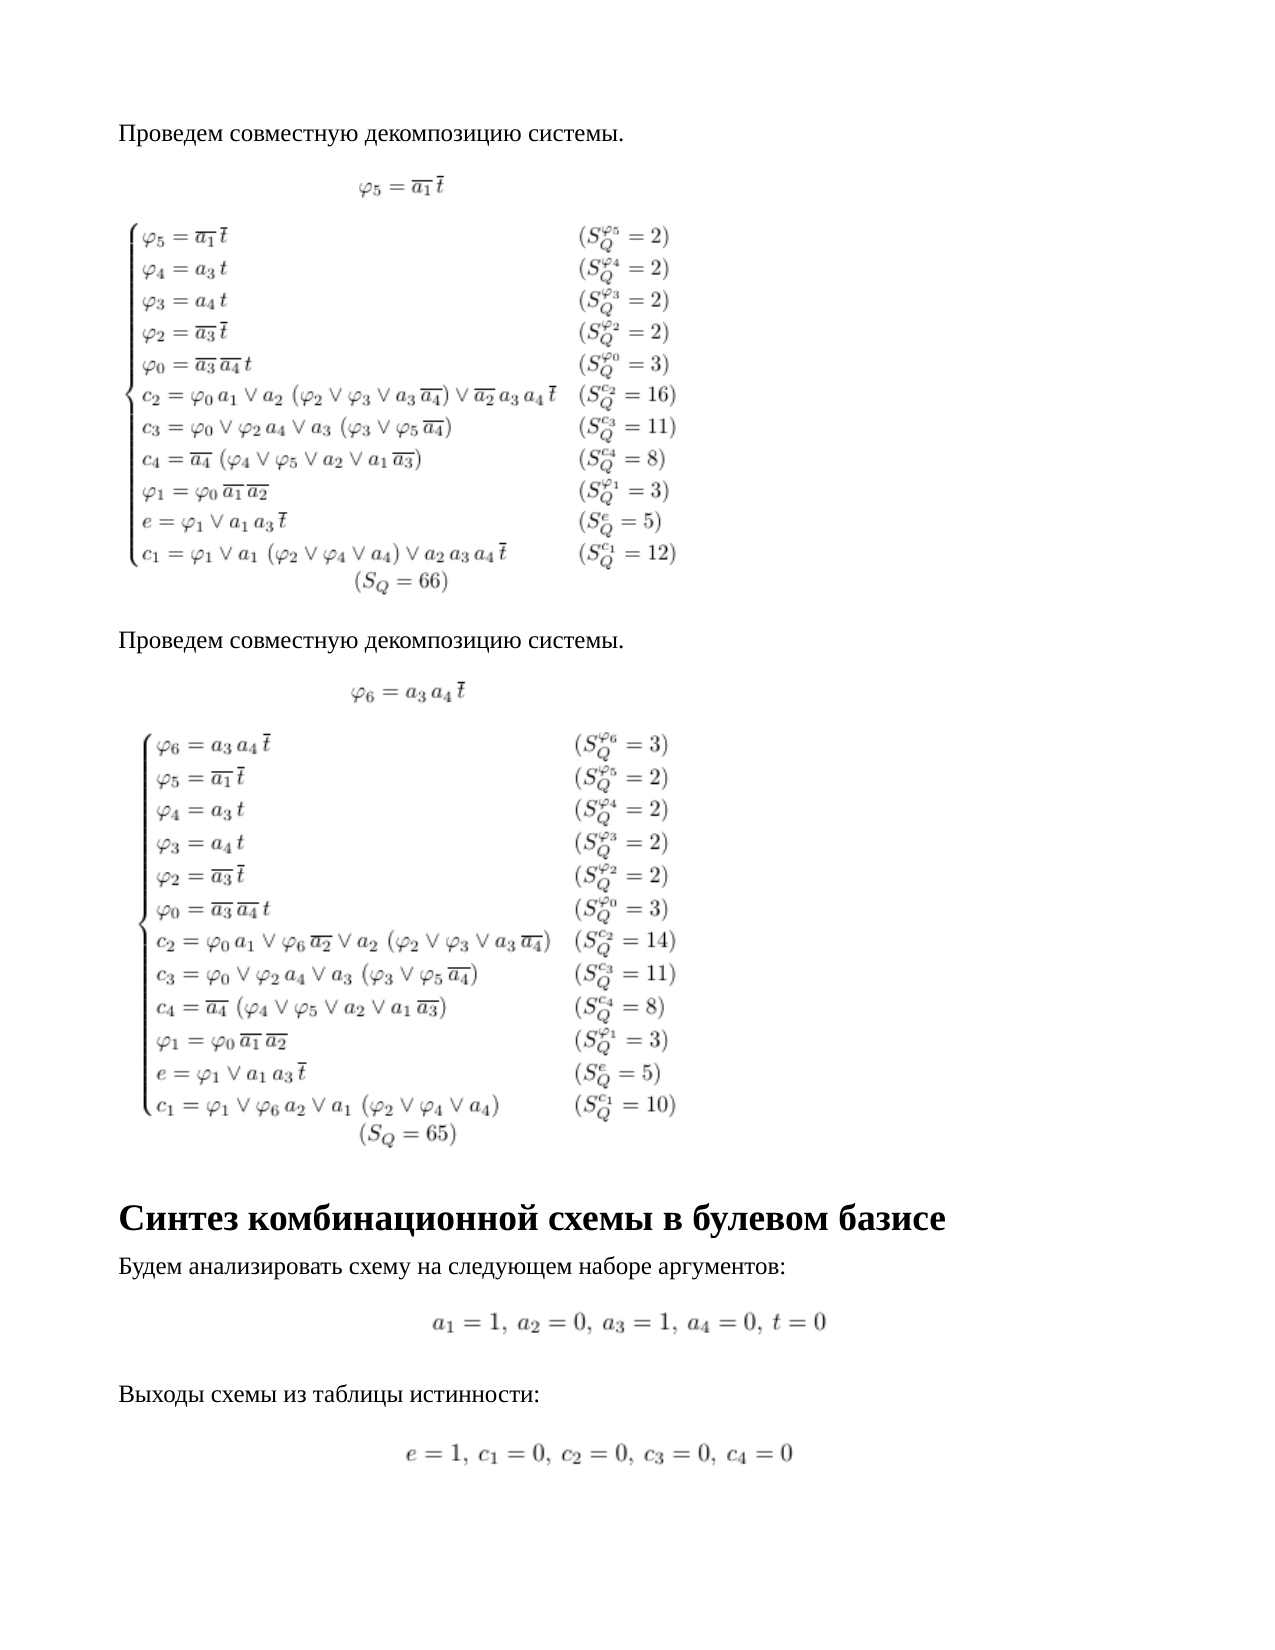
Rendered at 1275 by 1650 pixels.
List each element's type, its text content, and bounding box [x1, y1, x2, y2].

picture [118, 165, 691, 607]
picture [314, 1426, 960, 1488]
subtitle Синтез комбинационной схемы в булевом базисе [118, 1196, 1157, 1239]
picture [118, 672, 713, 1152]
text Будем анализировать схему на следующем наборе аргументов: [118, 1251, 1157, 1280]
picture [314, 1298, 960, 1360]
text Выходы схемы из таблицы истинности: [118, 1379, 1157, 1407]
text Проведем совместную декомпозицию системы. [118, 118, 1157, 147]
text Проведем совместную декомпозицию системы. [118, 625, 1157, 654]
